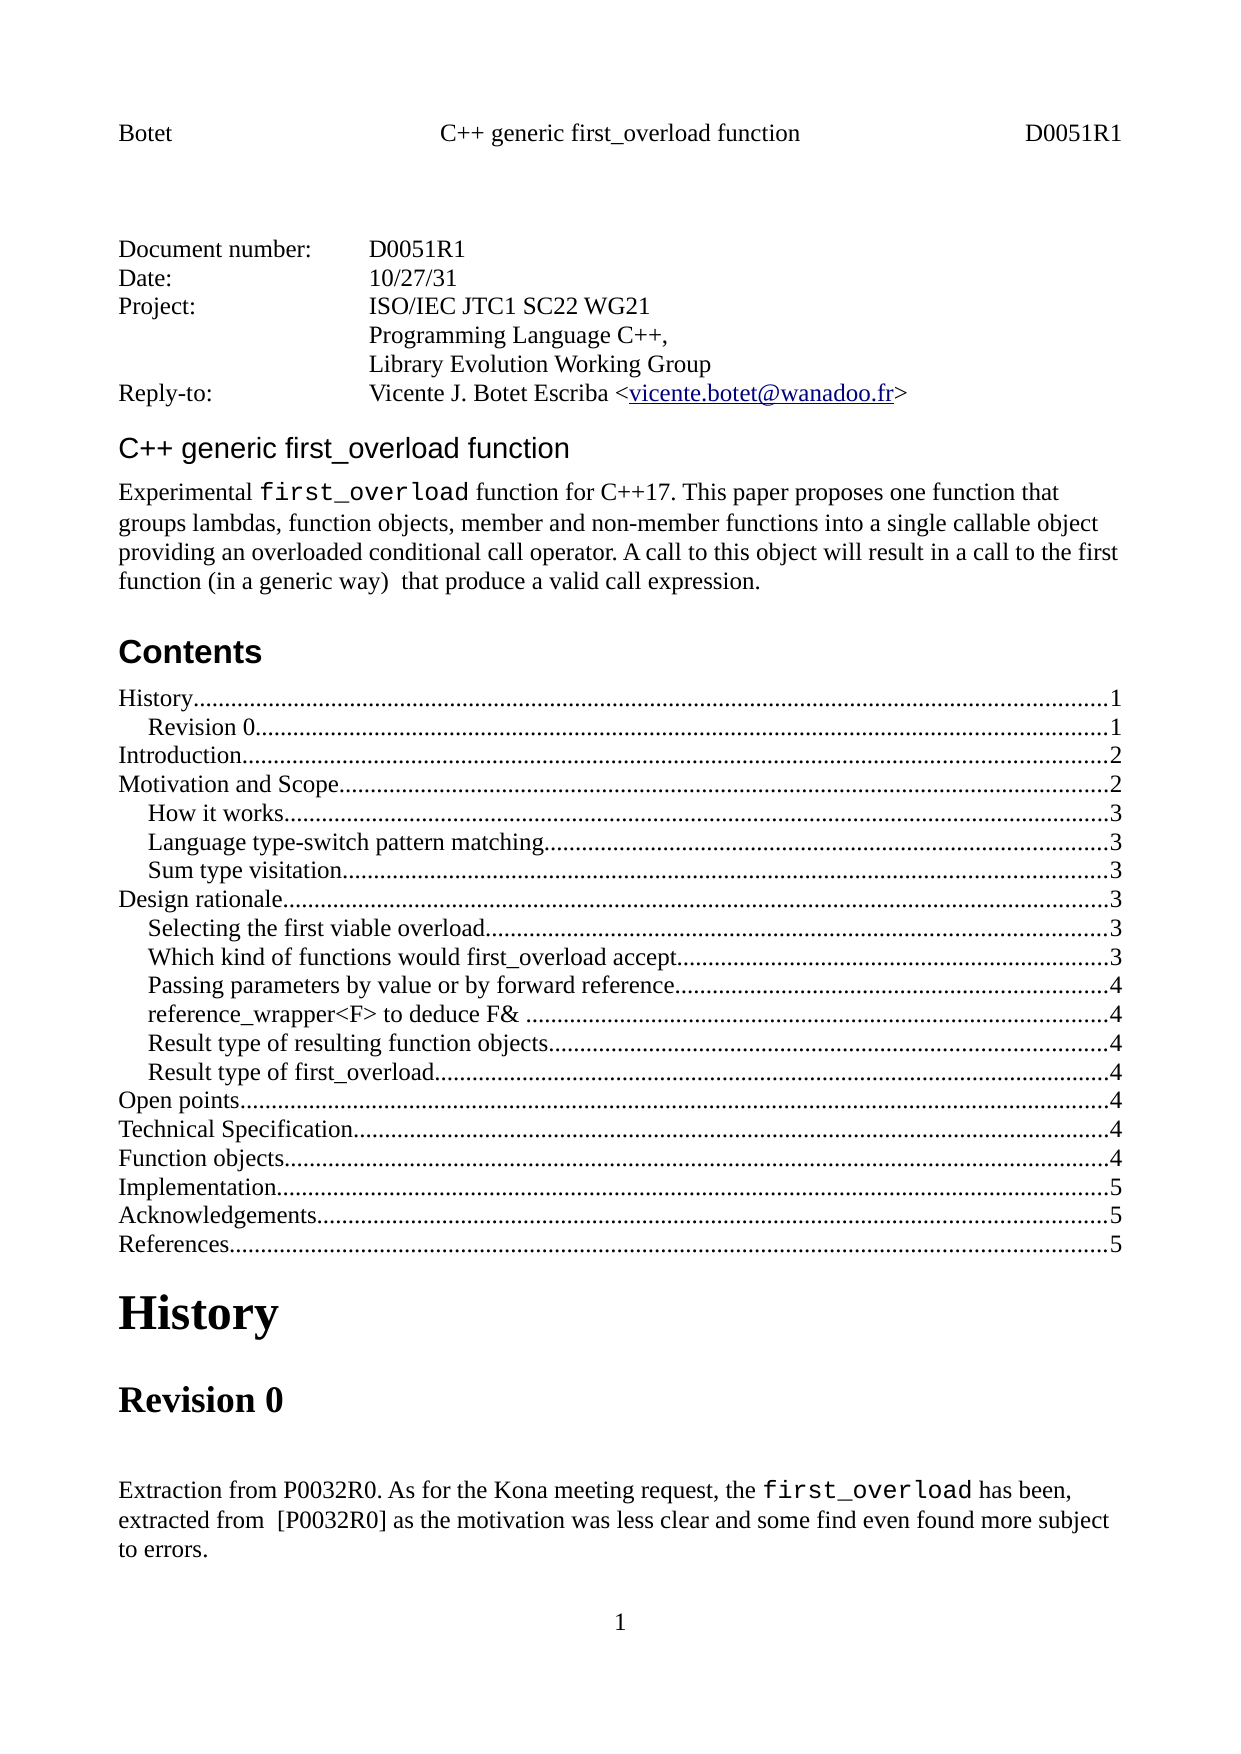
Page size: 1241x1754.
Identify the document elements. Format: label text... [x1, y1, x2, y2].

text Result type of first_overload 4 [148, 1057, 1122, 1085]
text Passing parameters by value or by forward reference 4 [148, 970, 1122, 999]
text Selecting the first viable overload 3 [148, 913, 1122, 942]
text Which kind of functions would first_overload accept 3 [148, 942, 1122, 970]
text How it works 3 [148, 798, 1122, 827]
text Function objects 4 [118, 1143, 1122, 1172]
table_cell ISO/IEC JTC1 SC22 WG21 Programming Language C++, Library Evolution Working Group [369, 291, 1002, 378]
table_header Document number: [118, 234, 368, 263]
text Extraction from P0032R0. As for the Kona meeting request, the first_overload has been, extracted from [P0032R0] as the motivation was less clear and some find even found more subject to errors. [118, 1475, 1122, 1563]
text Acknowledgements 5 [118, 1200, 1122, 1229]
text Technical Specification 4 [118, 1114, 1122, 1143]
text Sum type visitation 3 [148, 855, 1122, 884]
subtitle History [118, 1283, 1122, 1340]
table_cell Project: [118, 291, 368, 378]
table_cell Reply-to: [118, 378, 368, 406]
text History 1 [118, 683, 1122, 712]
table_cell 27/10/31 [369, 263, 1002, 291]
table_cell Vicente J. Botet Escriba <vicente.botet@wanadoo.fr> [369, 378, 1002, 406]
table_header D0051R1 [369, 234, 1002, 263]
text Experimental first_overload function for C++17. This paper proposes one function that groups lambdas, function objects, member and non-member functions into a single callable object providing an overloaded conditional call operator. A call to this object will result in a call to the first function (in a generic way) that produce a valid call expression. [118, 477, 1122, 594]
text Introduction 2 [118, 740, 1122, 769]
text Result type of resulting function objects 4 [148, 1028, 1122, 1057]
text Implementation 5 [118, 1172, 1122, 1200]
text reference_wrapper<F> to deduce F& 4 [148, 999, 1122, 1028]
text Revision 0 1 [148, 712, 1122, 740]
text References 5 [118, 1229, 1122, 1258]
subtitle Revision 0 [118, 1378, 1122, 1421]
subtitle Contents [118, 632, 1122, 670]
subtitle C++ generic first_overload function [118, 431, 1122, 465]
text Open points 4 [118, 1085, 1122, 1114]
text Design rationale 3 [118, 884, 1122, 913]
table_cell Date: [118, 263, 368, 291]
text Motivation and Scope 2 [118, 769, 1122, 798]
text Language type-switch pattern matching 3 [148, 827, 1122, 855]
